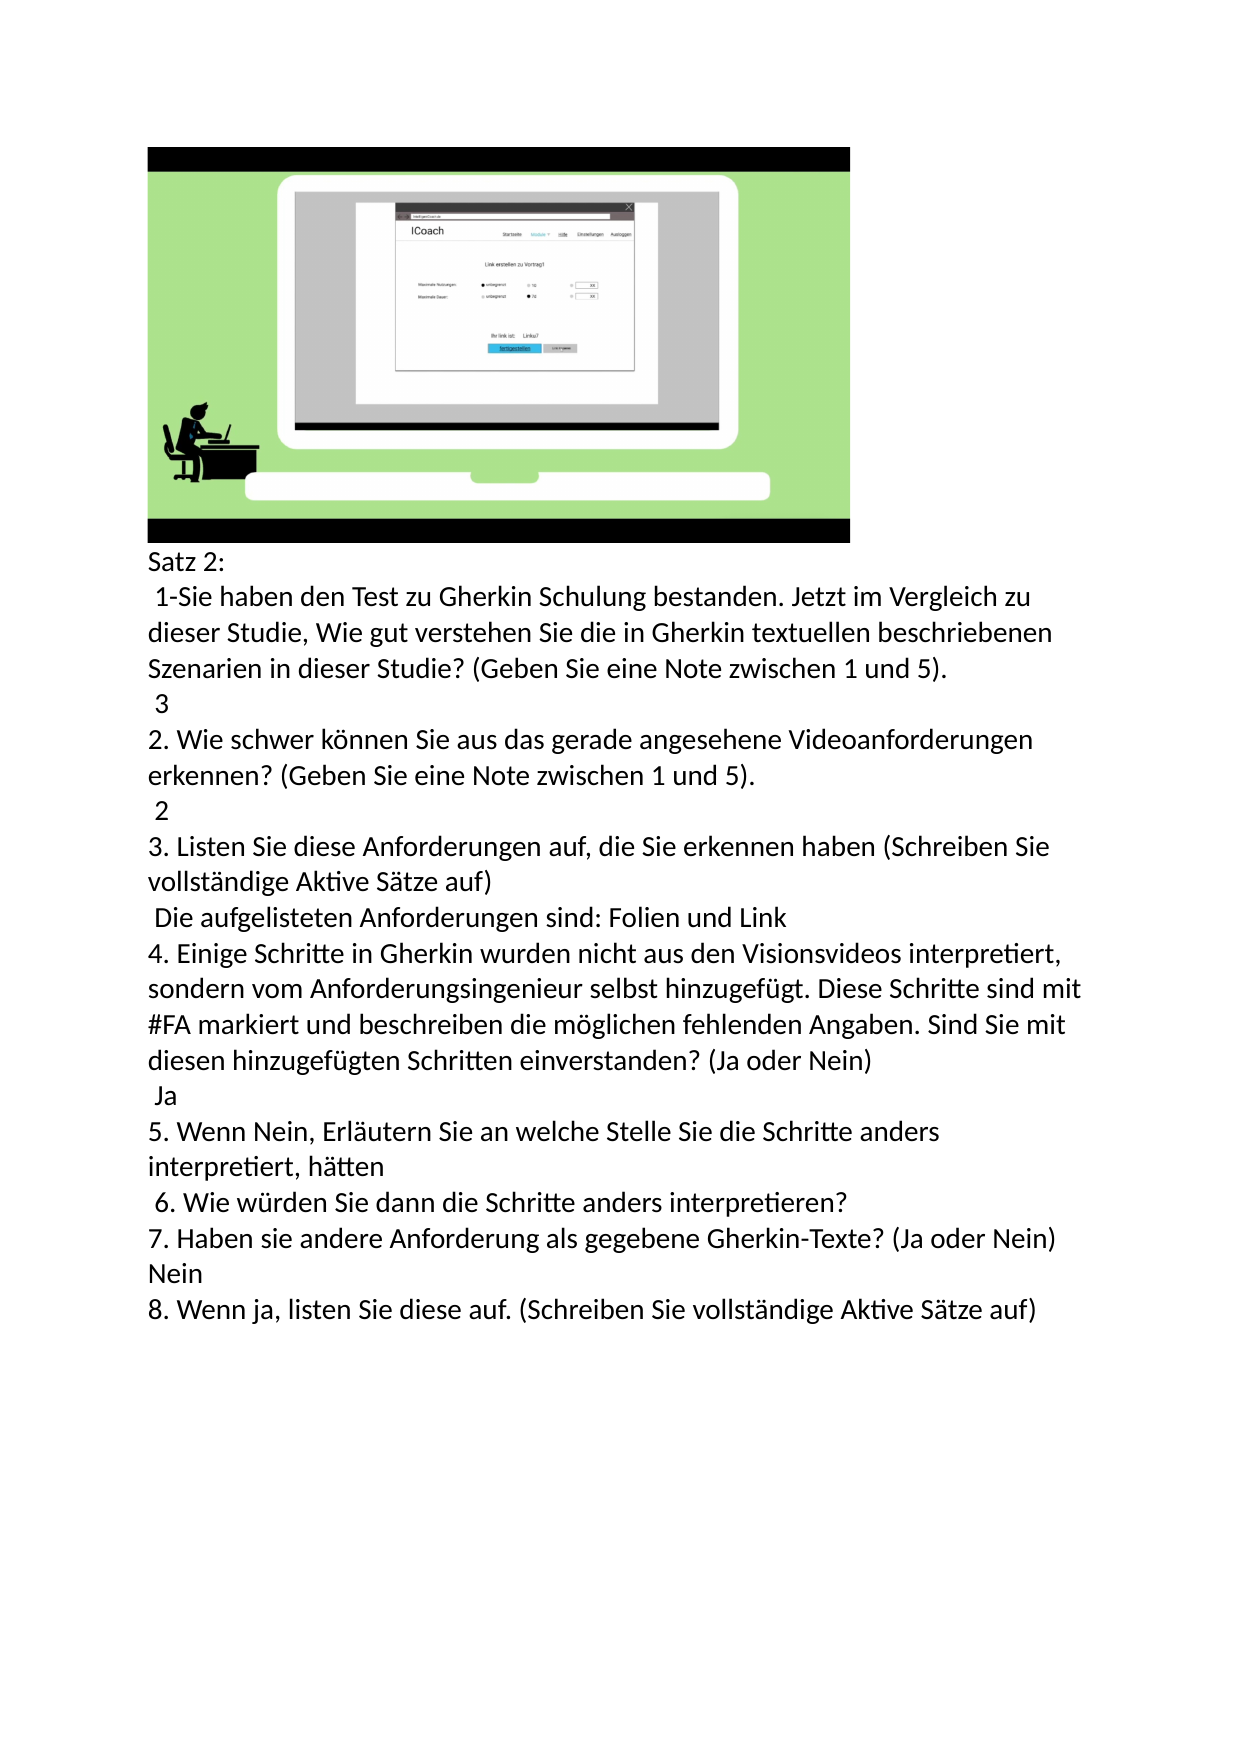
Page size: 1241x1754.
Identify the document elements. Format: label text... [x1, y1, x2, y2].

text 5. Wenn Nein, Erläutern Sie an welche Stelle Sie die Schritte anders interpretiert, hätten [148, 1113, 1093, 1184]
text Die aufgelisteten Anforderungen sind: Folien und Link [148, 899, 1093, 935]
text 2. Wie schwer können Sie aus das gerade angesehene Videoanforderungen erkennen? (Geben Sie eine Note zwischen 1 und 5). [148, 721, 1093, 792]
text 3 [148, 685, 1093, 721]
text 2 [148, 792, 1093, 828]
text 4. Einige Schritte in Gherkin wurden nicht aus den Visionsvideos interpretiert, sondern vom Anforderungsingenieur selbst hinzugefügt. Diese Schritte sind mit #FA markiert und beschreiben die möglichen fehlenden Angaben. Sind Sie mit diesen hinzugefügten Schritten einverstanden? (Ja oder Nein) [148, 935, 1093, 1077]
text Ja [148, 1077, 1093, 1113]
text 1-Sie haben den Test zu Gherkin Schulung bestanden. Jetzt im Vergleich zu dieser Studie, Wie gut verstehen Sie die in Gherkin textuellen beschriebenen Szenarien in dieser Studie? (Geben Sie eine Note zwischen 1 und 5). [148, 578, 1093, 685]
text 3. Listen Sie diese Anforderungen auf, die Sie erkennen haben (Schreiben Sie vollständige Aktive Sätze auf) [148, 828, 1093, 899]
text 7. Haben sie andere Anforderung als gegebene Gherkin-Texte? (Ja oder Nein) Nein [148, 1220, 1093, 1291]
text 8. Wenn ja, listen Sie diese auf. (Schreiben Sie vollständige Aktive Sätze auf) [148, 1291, 1093, 1327]
text 6. Wie würden Sie dann die Schritte anders interpretieren? [148, 1184, 1093, 1220]
text Satz 2: [148, 543, 1093, 578]
